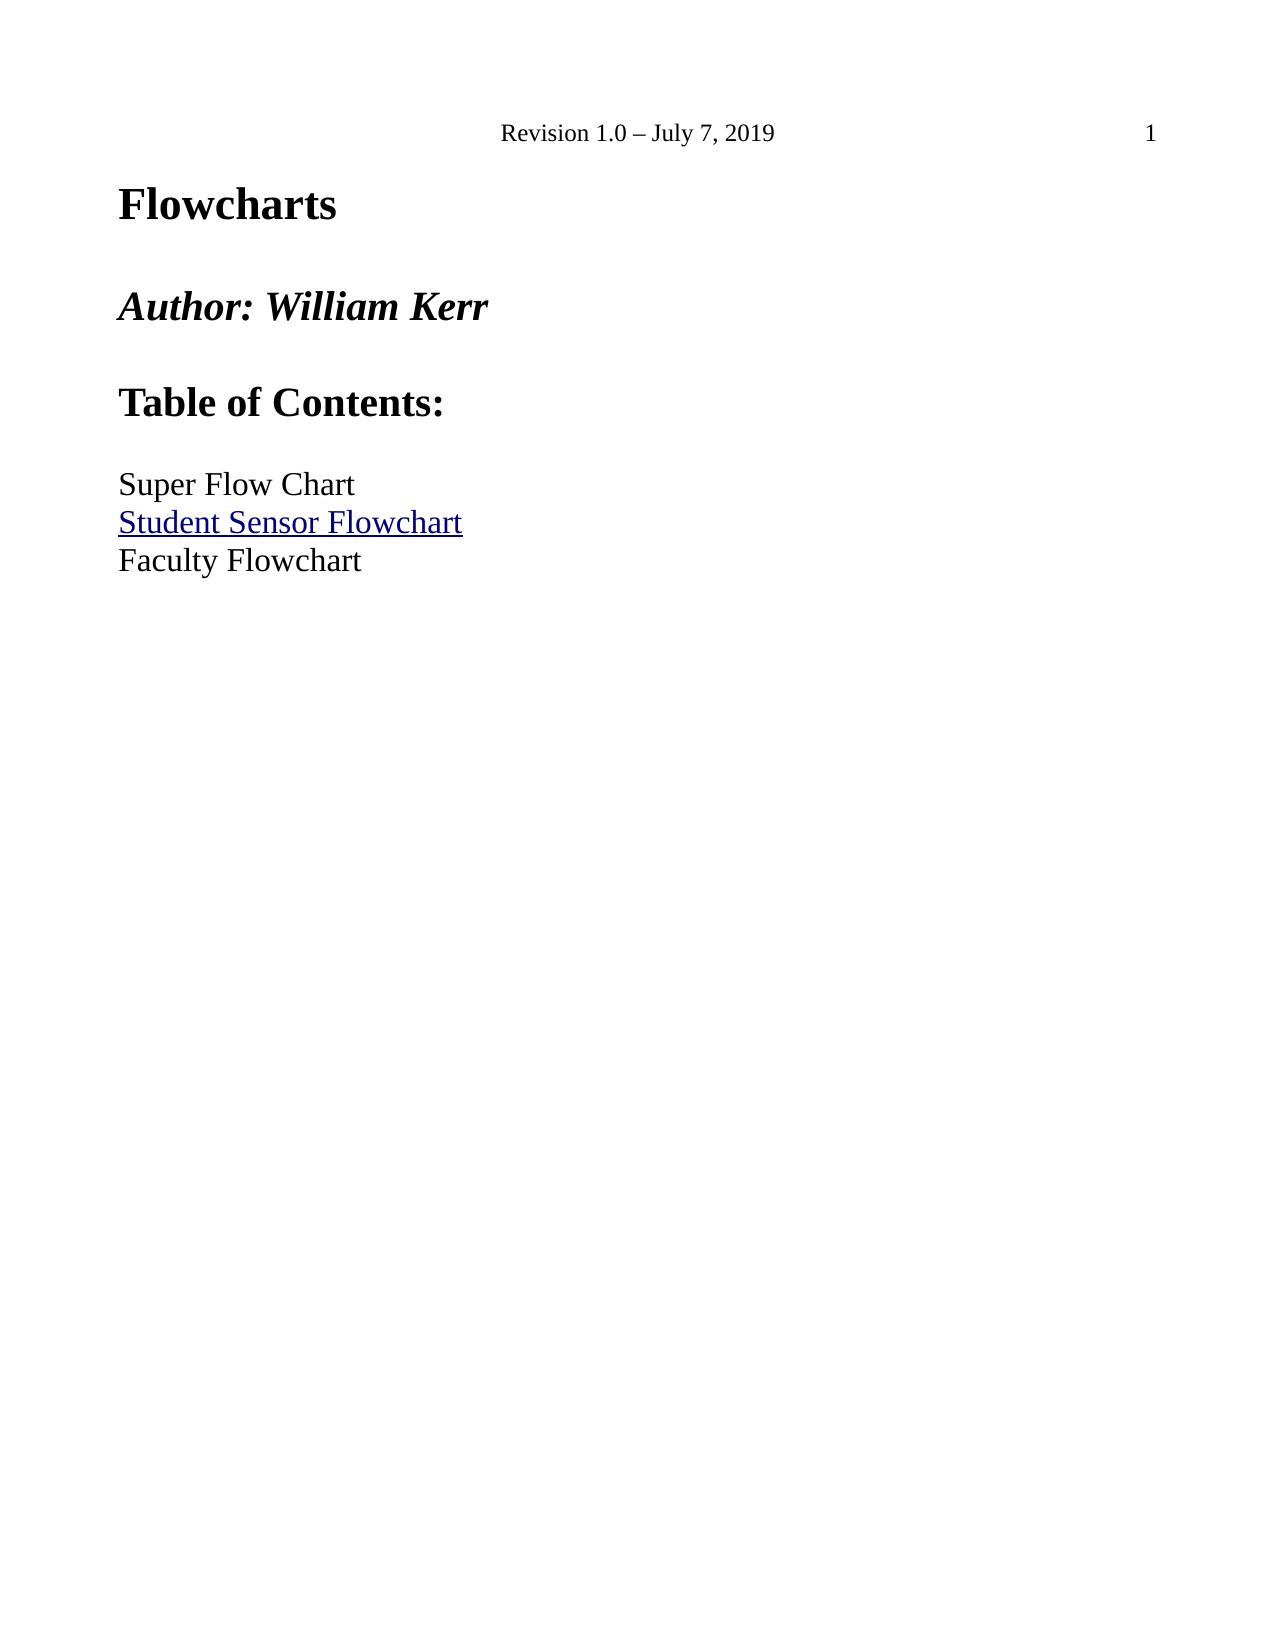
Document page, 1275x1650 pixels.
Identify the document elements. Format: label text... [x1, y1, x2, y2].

text Flowcharts [118, 176, 1157, 229]
text Student Sensor Flowchart [118, 502, 1157, 541]
text Super Flow Chart [118, 464, 1157, 502]
text Author: William Kerr [118, 282, 1157, 330]
text Faculty Flowchart [118, 541, 1157, 579]
text Table of Contents: [118, 378, 1157, 426]
